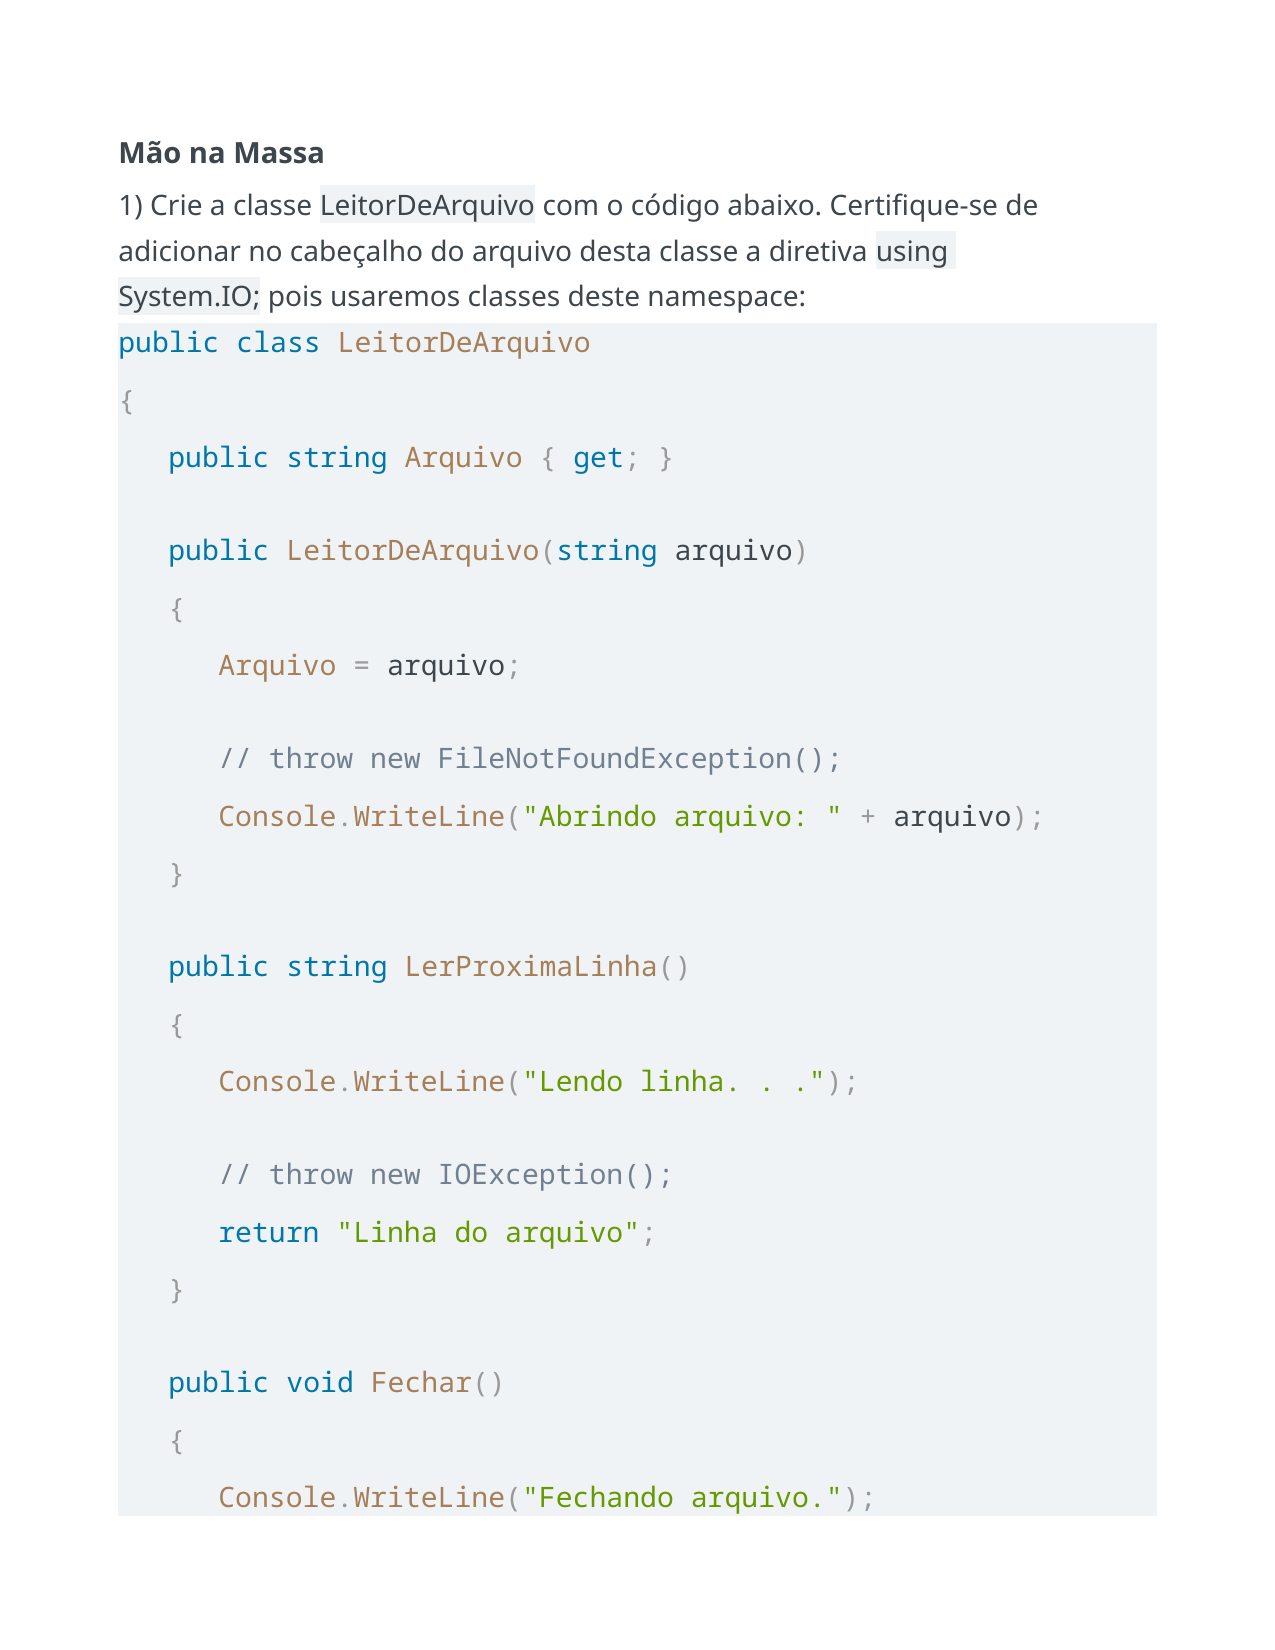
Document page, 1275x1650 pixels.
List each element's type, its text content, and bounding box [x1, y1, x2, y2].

text public string Arquivo { get; } [118, 438, 1157, 476]
text { [118, 1420, 1157, 1458]
text { [118, 380, 1157, 418]
text Console.WriteLine("Abrindo arquivo: " + arquivo); [118, 796, 1157, 834]
text 1) Crie a classe LeitorDeArquivo com o código abaixo. Certifique-se de adicionar no cabeçalho do arquivo desta classe a diretiva using System.IO; pois usaremos classes deste namespace: [118, 185, 1157, 315]
text public void Fechar() [118, 1362, 1157, 1401]
text Arquivo = arquivo; [118, 646, 1157, 684]
text { [118, 588, 1157, 626]
text public LeitorDeArquivo(string arquivo) [118, 531, 1157, 569]
text } [118, 1269, 1157, 1308]
subtitle Mão na Massa [118, 133, 1157, 172]
text Console.WriteLine("Lendo linha. . ."); [118, 1061, 1157, 1100]
text // throw new IOException(); [118, 1154, 1157, 1193]
text Console.WriteLine("Fechando arquivo."); [118, 1477, 1157, 1516]
text // throw new FileNotFoundException(); [118, 738, 1157, 777]
text { [118, 1004, 1157, 1042]
text public class LeitorDeArquivo [118, 323, 1157, 361]
text return "Linha do arquivo"; [118, 1212, 1157, 1250]
text } [118, 853, 1157, 892]
text public string LerProximaLinha() [118, 946, 1157, 985]
